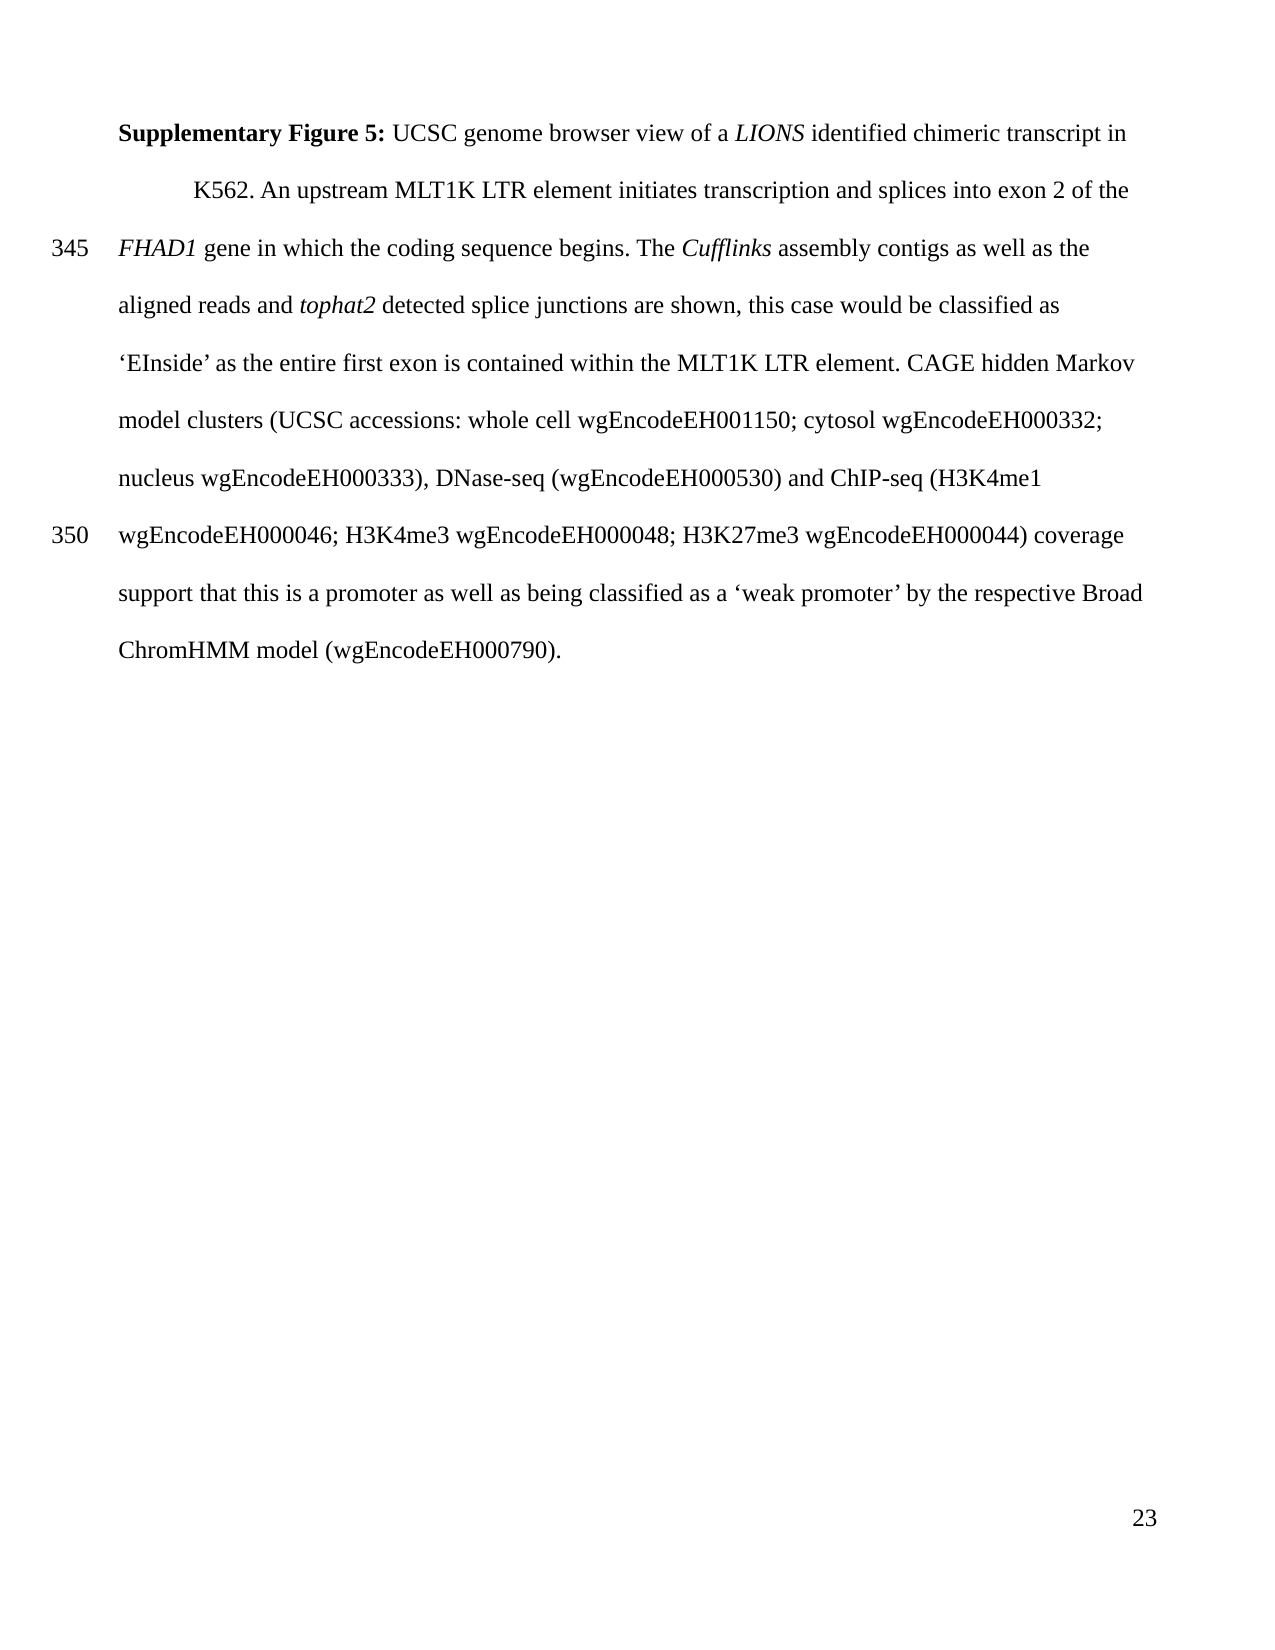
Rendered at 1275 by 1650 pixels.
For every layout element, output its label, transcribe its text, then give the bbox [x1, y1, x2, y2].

text Supplementary Figure 5: UCSC genome browser view of a LIONS identified chimeric transcript in K562. An upstream MLT1K LTR element initiates transcription and splices into exon 2 of the FHAD1 gene in which the coding sequence begins. The Cufflinks assembly contigs as well as the aligned reads and tophat2 detected splice junctions are shown, this case would be classified as ‘EInside’ as the entire first exon is contained within the MLT1K LTR element. CAGE hidden Markov model clusters (UCSC accessions: whole cell wgEncodeEH001150; cytosol wgEncodeEH000332; nucleus wgEncodeEH000333), DNase-seq (wgEncodeEH000530) and ChIP-seq (H3K4me1 wgEncodeEH000046; H3K4me3 wgEncodeEH000048; H3K27me3 wgEncodeEH000044) coverage support that this is a promoter as well as being classified as a ‘weak promoter’ by the respective Broad ChromHMM model (wgEncodeEH000790). [118, 118, 1157, 664]
